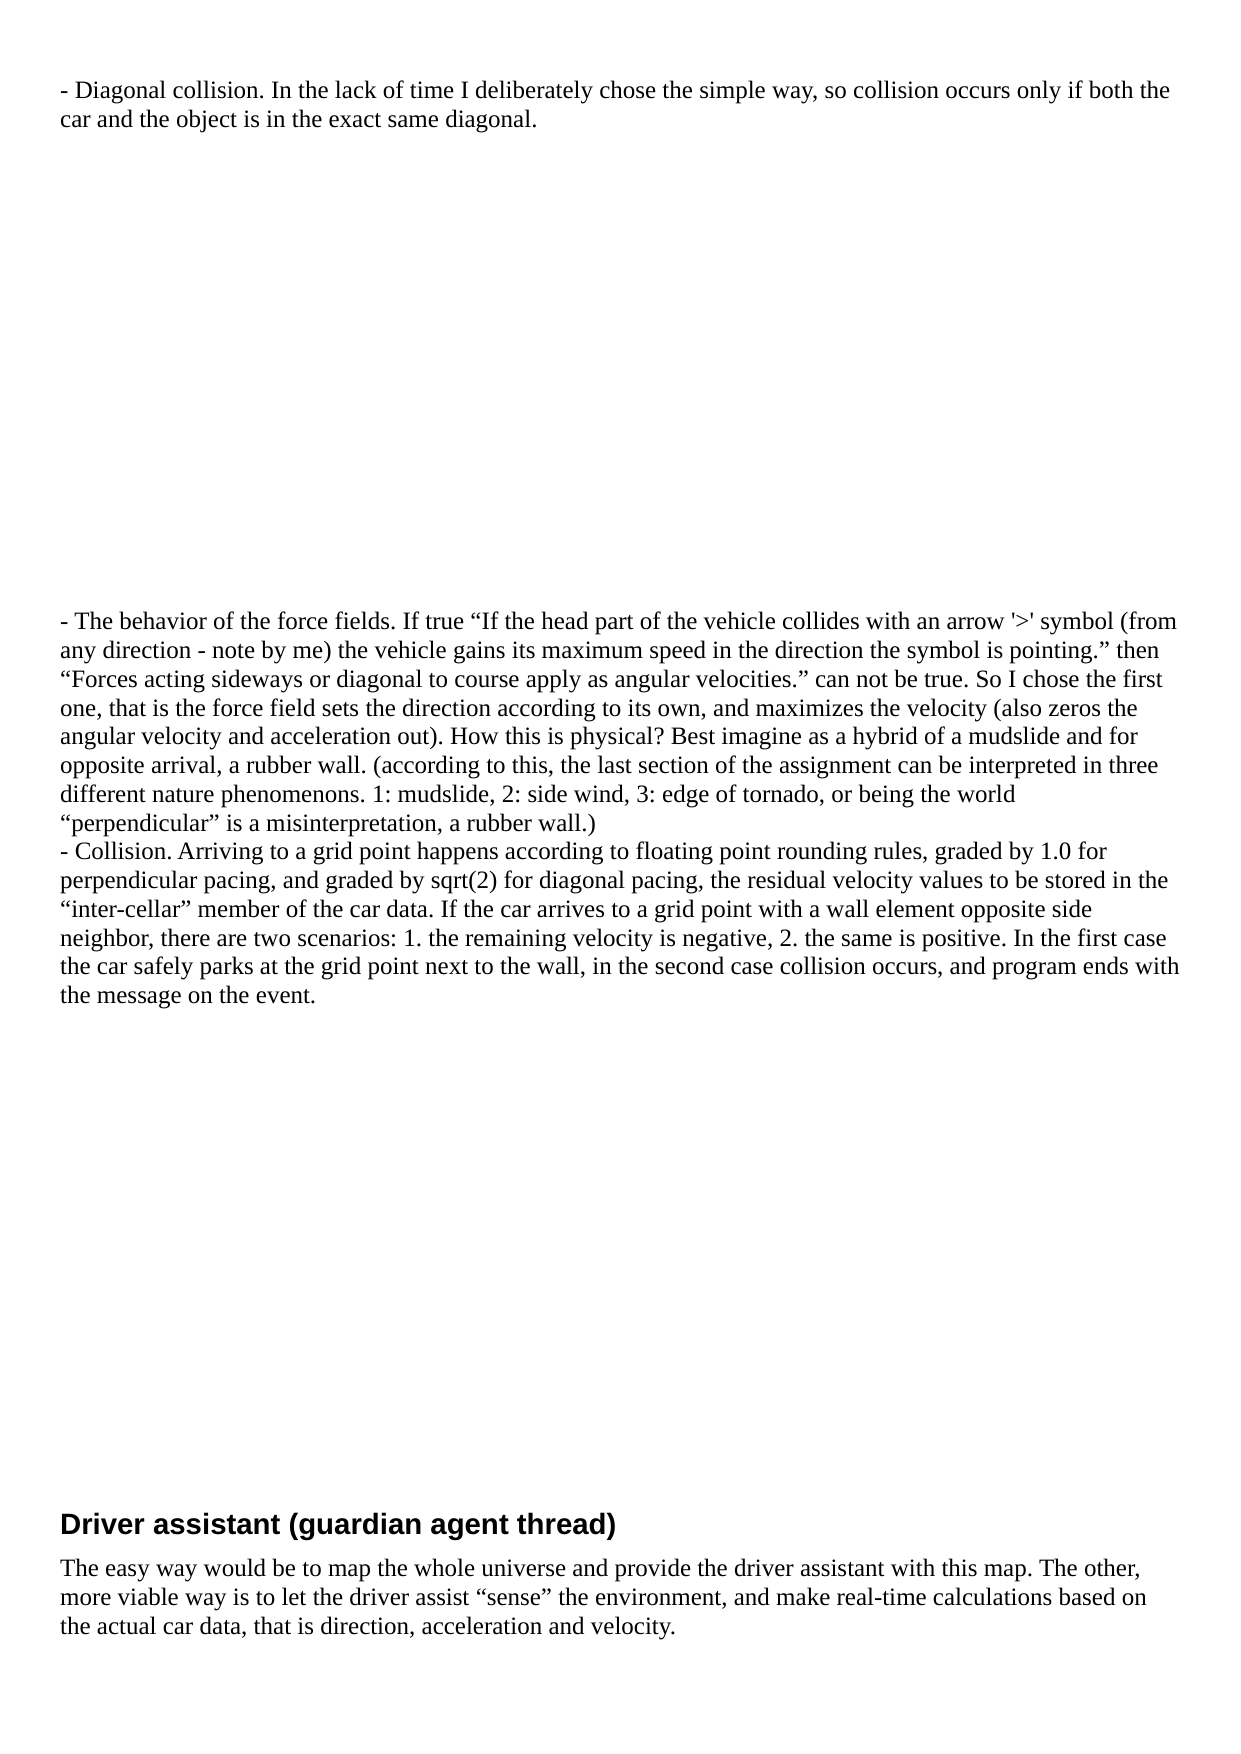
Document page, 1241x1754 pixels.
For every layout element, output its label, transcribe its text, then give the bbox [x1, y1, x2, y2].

text - The behavior of the force fields. If true “If the head part of the vehicle collides with an arrow '>' symbol (from any direction - note by me) the vehicle gains its maximum speed in the direction the symbol is pointing.” then “Forces acting sideways or diagonal to course apply as angular velocities.” can not be true. So I chose the first one, that is the force field sets the direction according to its own, and maximizes the velocity (also zeros the angular velocity and acceleration out). How this is physical? Best imagine as a hybrid of a mudslide and for opposite arrival, a rubber wall. (according to this, the last section of the assignment can be interpreted in three different nature phenomenons. 1: mudslide, 2: side wind, 3: edge of tornado, or being the world “perpendicular” is a misinterpretation, a rubber wall.) [60, 606, 1181, 836]
subtitle Driver assistant (guardian agent thread) [60, 1507, 1181, 1541]
text - Diagonal collision. In the lack of time I deliberately chose the simple way, so collision occurs only if both the car and the object is in the exact same diagonal. [60, 75, 1181, 132]
text The easy way would be to map the whole universe and provide the driver assistant with this map. The other, more viable way is to let the driver assist “sense” the environment, and make real-time calculations based on the actual car data, that is direction, acceleration and velocity. [60, 1553, 1181, 1639]
text - Collision. Arriving to a grid point happens according to floating point rounding rules, graded by 1.0 for perpendicular pacing, and graded by sqrt(2) for diagonal pacing, the residual velocity values to be stored in the “inter-cellar” member of the car data. If the car arrives to a grid point with a wall element opposite side neighbor, there are two scenarios: 1. the remaining velocity is negative, 2. the same is positive. In the first case the car safely parks at the grid point next to the wall, in the second case collision occurs, and program ends with the message on the event. [60, 836, 1181, 1009]
